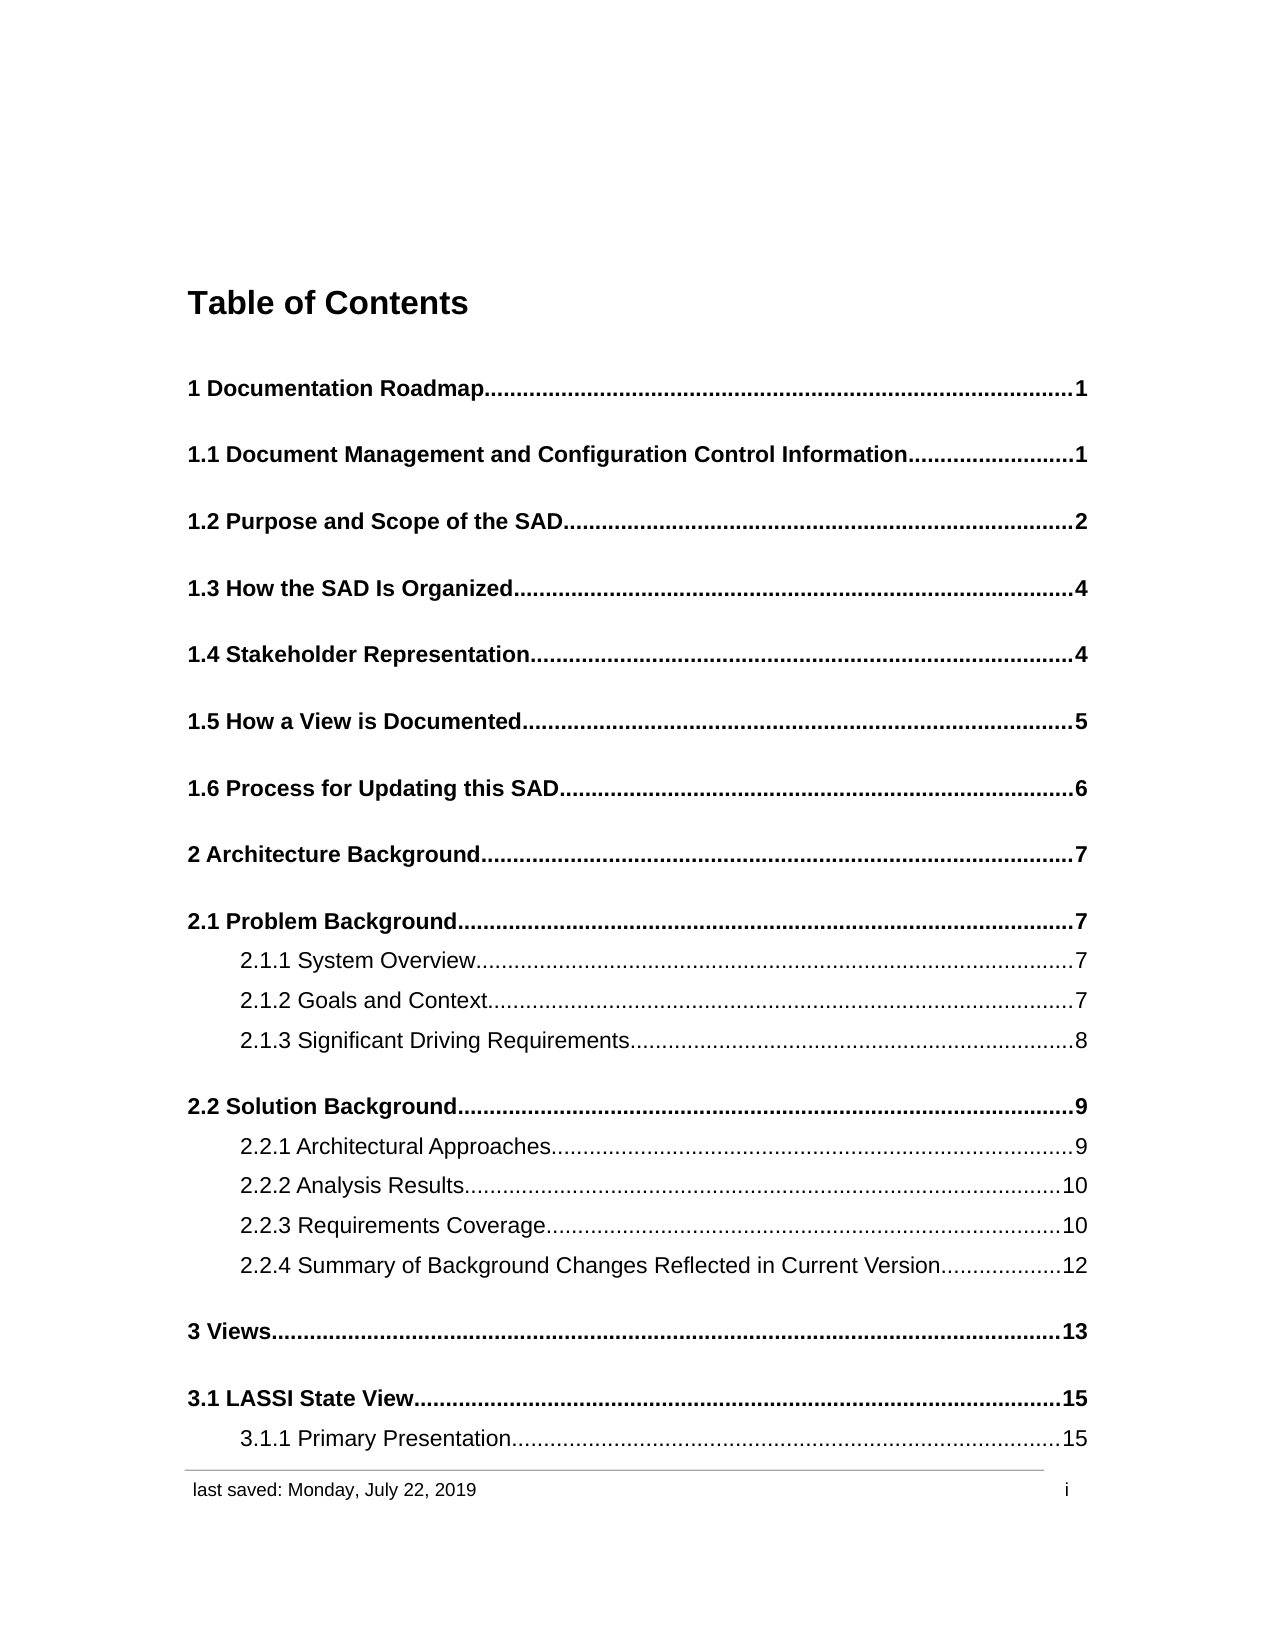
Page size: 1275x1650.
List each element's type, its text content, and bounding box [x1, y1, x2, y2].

text 3.1.1 Primary Presentation 15 [240, 1422, 1087, 1451]
subtitle Table of Contents [187, 283, 1087, 322]
text 2.1.3 Significant Driving Requirements 8 [240, 1024, 1087, 1053]
text 2.2.2 Analysis Results 10 [240, 1170, 1087, 1199]
text 2.1 Problem Background 7 [187, 899, 1087, 934]
text 1 Documentation Roadmap 1 [187, 366, 1087, 401]
text 2.1.2 Goals and Context 7 [240, 984, 1087, 1013]
text 2 Architecture Background 7 [187, 832, 1087, 868]
text 3 Views 13 [187, 1309, 1087, 1345]
text 1.1 Document Management and Configuration Control Information 1 [187, 432, 1087, 468]
text 1.6 Process for Updating this SAD 6 [187, 766, 1087, 801]
text 2.2.3 Requirements Coverage 10 [240, 1209, 1087, 1238]
text 1.2 Purpose and Scope of the SAD 2 [187, 499, 1087, 534]
text 2.2.1 Architectural Approaches 9 [240, 1130, 1087, 1159]
text 1.5 How a View is Documented 5 [187, 699, 1087, 734]
text 2.2.4 Summary of Background Changes Reflected in Current Version 12 [240, 1249, 1087, 1278]
text 2.2 Solution Background 9 [187, 1084, 1087, 1120]
text 1.4 Stakeholder Representation 4 [187, 632, 1087, 668]
text 3.1 LASSI State View 15 [187, 1376, 1087, 1411]
text 1.3 How the SAD Is Organized 4 [187, 566, 1087, 601]
text 2.1.1 System Overview 7 [240, 945, 1087, 974]
